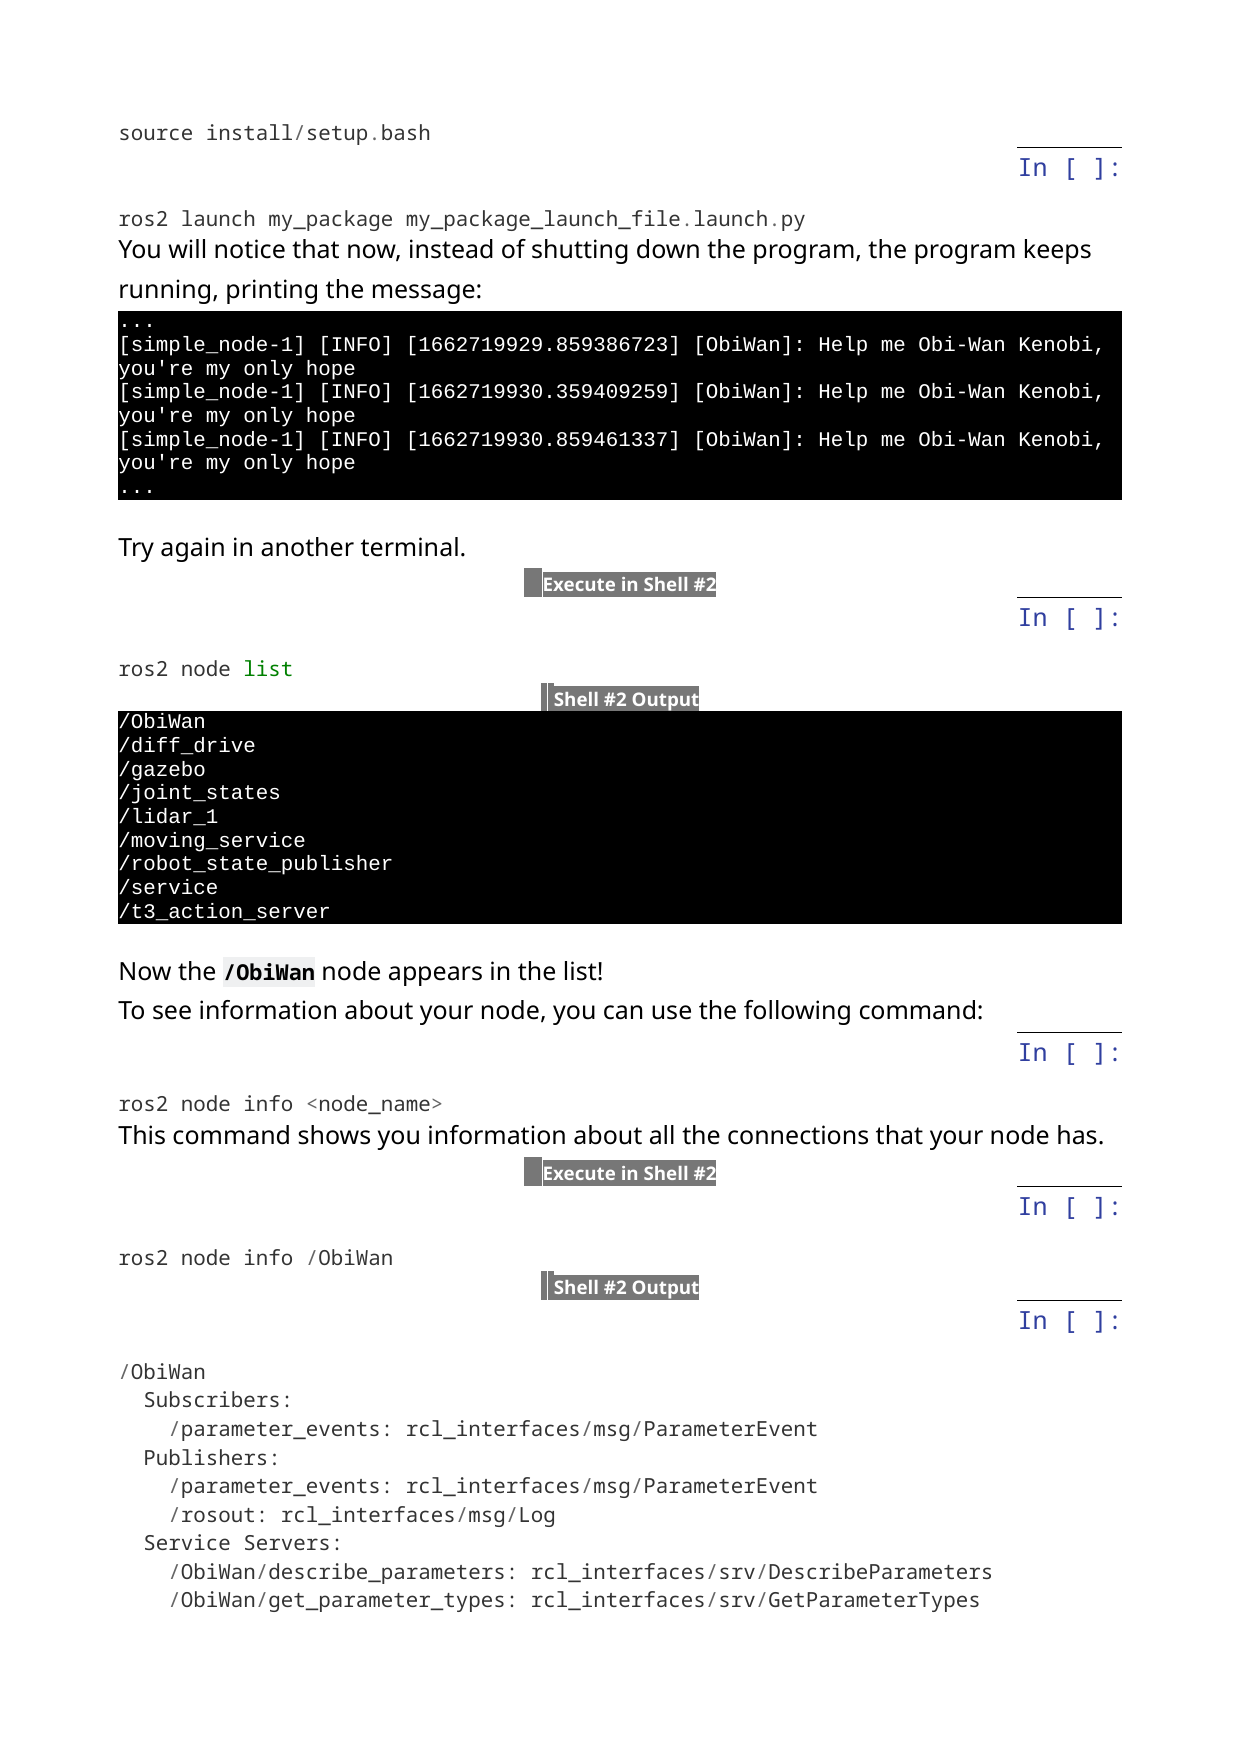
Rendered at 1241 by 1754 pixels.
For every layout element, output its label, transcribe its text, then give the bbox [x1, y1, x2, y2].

text Now the /ObiWan node appears in the list! [118, 954, 1122, 988]
text Shell #2 Output [118, 1271, 1122, 1300]
text In [ ]: [118, 597, 1122, 634]
text ros2 node info /ObiWan [118, 1243, 1122, 1271]
text source install/setup.bash [118, 118, 1122, 147]
text ros2 node info <node_name> [118, 1089, 1122, 1118]
text /ObiWan/describe_parameters: rcl_interfaces/srv/DescribeParameters [118, 1557, 1122, 1585]
text /service [118, 877, 1122, 901]
text /moving_service [118, 830, 1122, 853]
text In [ ]: [118, 1300, 1122, 1337]
text /rosout: rcl_interfaces/msg/Log [118, 1500, 1122, 1528]
text /t3_action_server [118, 901, 1122, 924]
text /diff_drive [118, 735, 1122, 759]
text ros2 launch my_package my_package_launch_file.launch.py [118, 204, 1122, 232]
text [simple_node-1] [INFO] [1662719930.359409259] [ObiWan]: Help me Obi-Wan Kenobi, you're my only hope [118, 381, 1122, 429]
text [simple_node-1] [INFO] [1662719930.859461337] [ObiWan]: Help me Obi-Wan Kenobi, you're my only hope [118, 429, 1122, 476]
text In [ ]: [118, 1186, 1122, 1223]
text Execute in Shell #2 [118, 1157, 1122, 1186]
text Publishers: [118, 1443, 1122, 1471]
text /joint_states [118, 782, 1122, 806]
text ... [118, 311, 1122, 334]
text ... [118, 476, 1122, 500]
text /robot_state_publisher [118, 853, 1122, 877]
text This command shows you information about all the connections that your node has. [118, 1118, 1122, 1152]
text Shell #2 Output [118, 683, 1122, 711]
text /ObiWan/get_parameter_types: rcl_interfaces/srv/GetParameterTypes [118, 1585, 1122, 1614]
text Execute in Shell #2 [118, 568, 1122, 597]
text /ObiWan [118, 711, 1122, 735]
text Service Servers: [118, 1528, 1122, 1557]
text /gazebo [118, 759, 1122, 782]
text In [ ]: [118, 147, 1122, 184]
text Subscribers: [118, 1386, 1122, 1414]
text /parameter_events: rcl_interfaces/msg/ParameterEvent [118, 1414, 1122, 1443]
text /lidar_1 [118, 806, 1122, 830]
text [simple_node-1] [INFO] [1662719929.859386723] [ObiWan]: Help me Obi-Wan Kenobi, you're my only hope [118, 334, 1122, 381]
text /parameter_events: rcl_interfaces/msg/ParameterEvent [118, 1471, 1122, 1500]
text You will notice that now, instead of shutting down the program, the program keeps running, printing the message: [118, 232, 1122, 305]
text /ObiWan [118, 1357, 1122, 1386]
text In [ ]: [118, 1032, 1122, 1069]
text To see information about your node, you can use the following command: [118, 993, 1122, 1027]
text ros2 node list [118, 654, 1122, 683]
text Try again in another terminal. [118, 529, 1122, 563]
